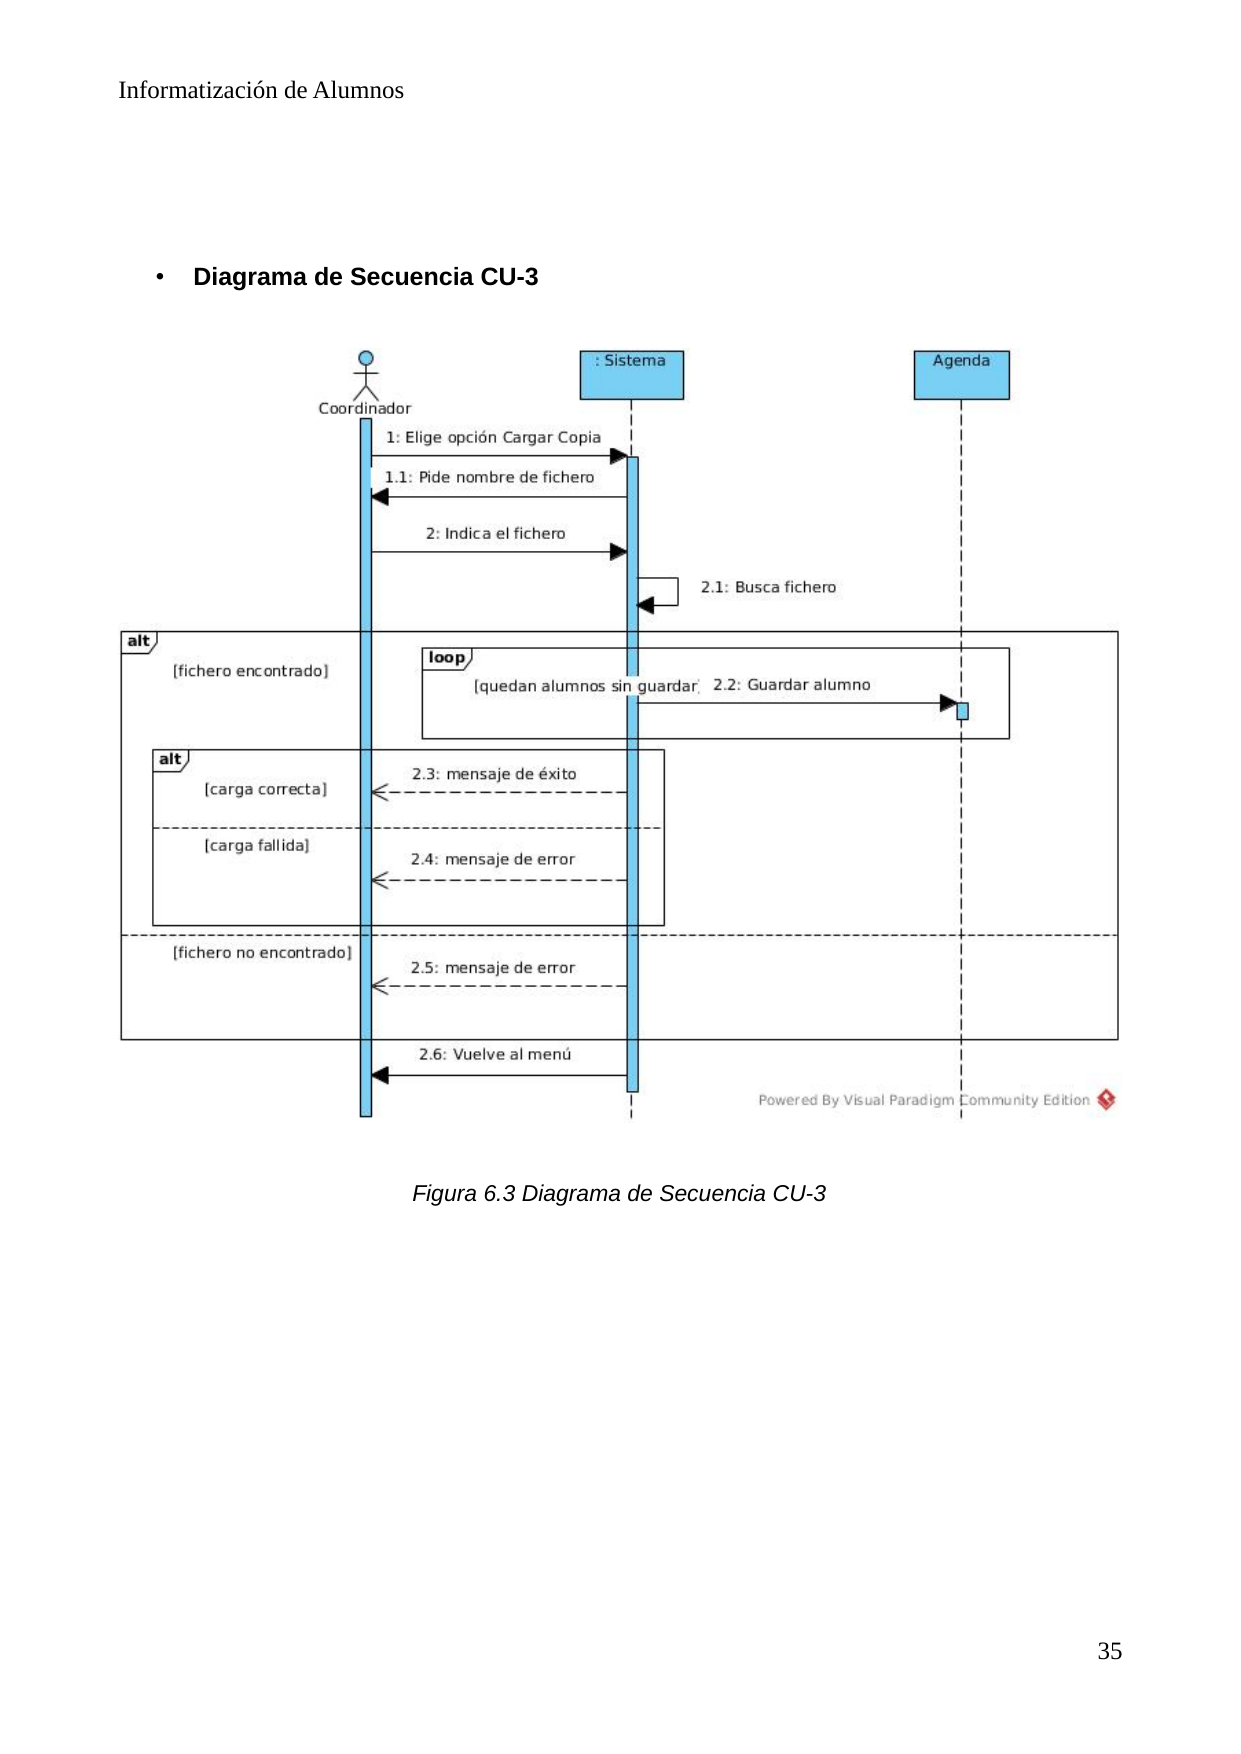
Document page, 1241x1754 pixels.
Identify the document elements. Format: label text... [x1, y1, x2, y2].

list Diagrama de Secuencia CU-3 [156, 262, 1122, 291]
text Figura 6.3 Diagrama de Secuencia CU-3 [118, 1180, 1122, 1207]
